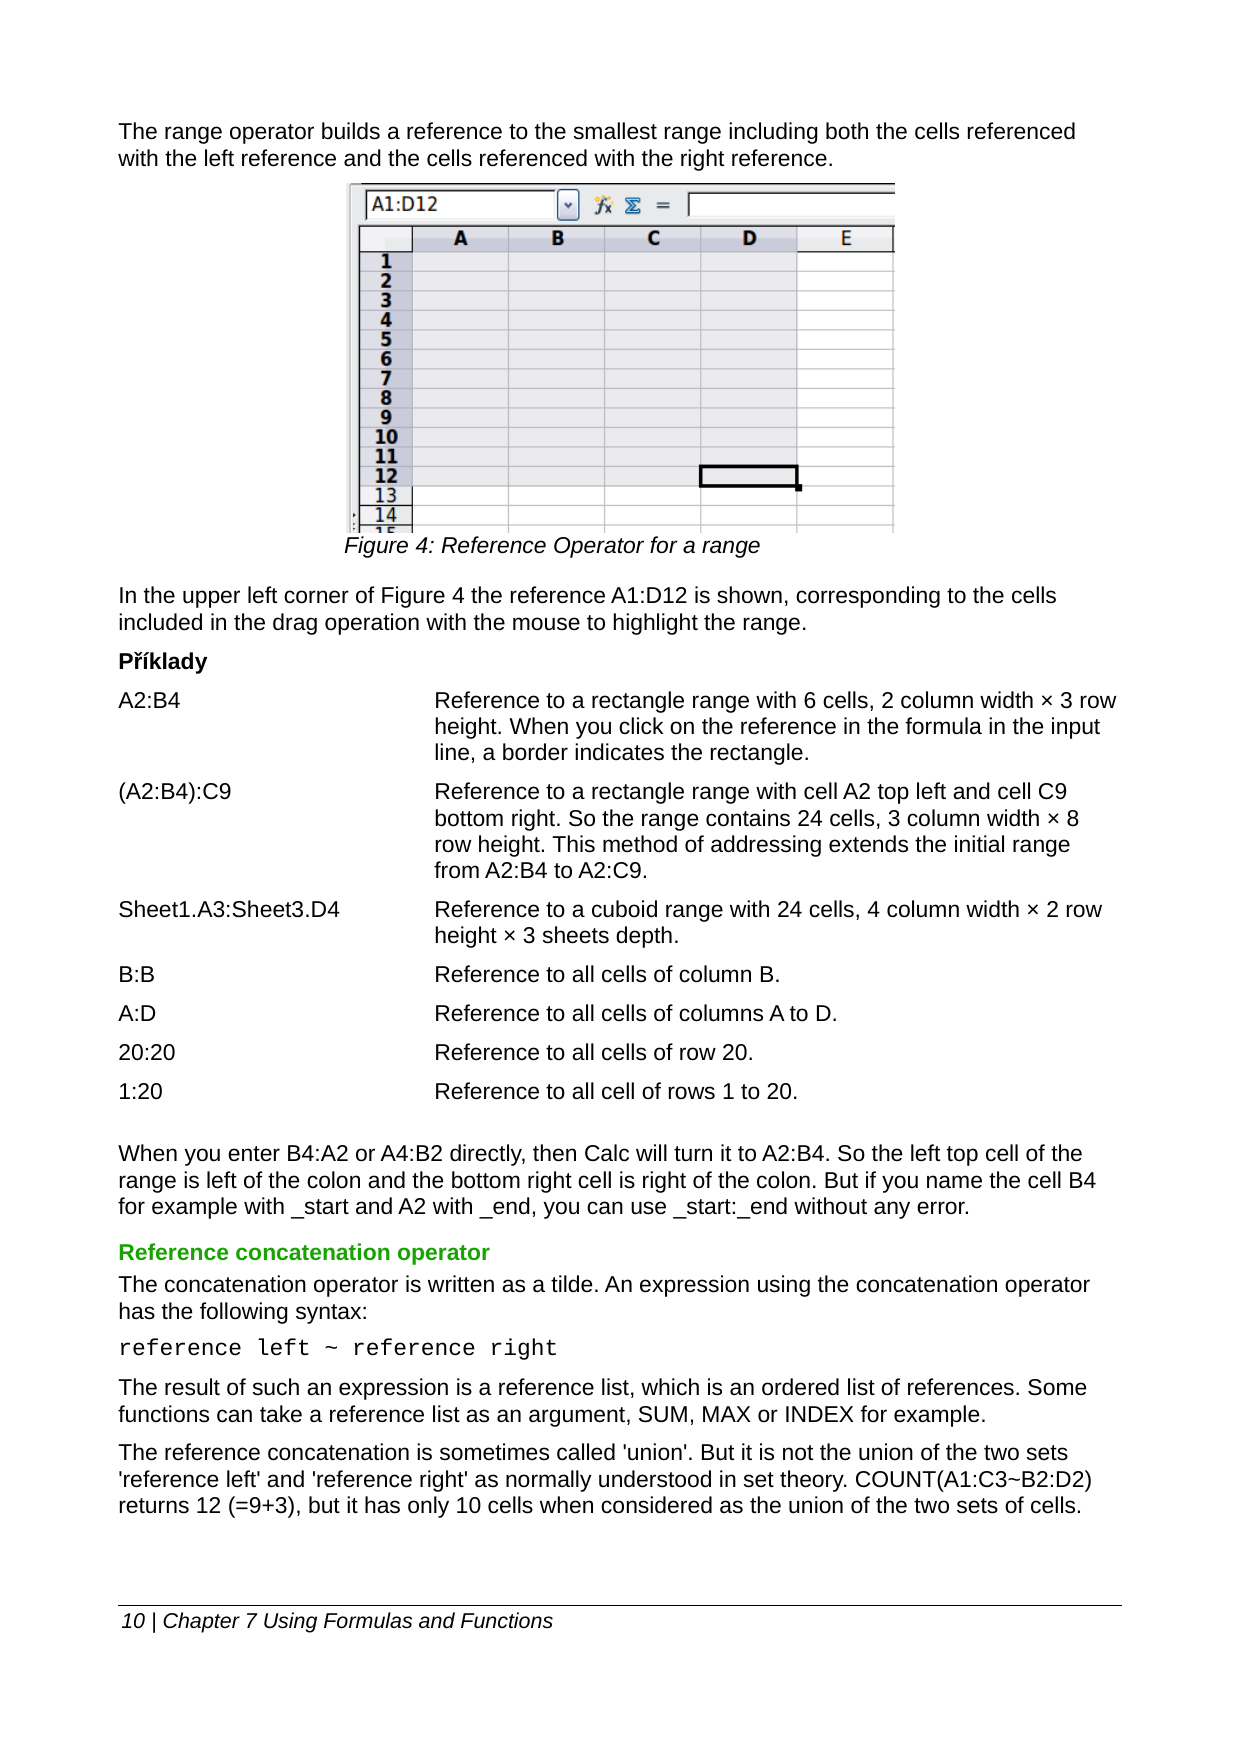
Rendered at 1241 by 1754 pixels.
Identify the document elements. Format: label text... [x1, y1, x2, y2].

text The result of such an expression is a reference list, which is an ordered list of references. Some functions can take a reference list as an argument, SUM, MAX or INDEX for example. [118, 1374, 1122, 1427]
table_cell Reference to all cells of row 20. [434, 1039, 1122, 1078]
text Figure 4: Reference Operator for a range [344, 183, 896, 558]
text Příklady [118, 648, 1122, 674]
text reference left ~ reference right [118, 1336, 1122, 1362]
table_cell Reference to a rectangle range with cell A2 top left and cell C9 bottom right. So the range contains 24 cells, 3 column width × 8 row height. This method of addressing extends the initial range from A2:B4 to A2:C9. [434, 778, 1122, 896]
text When you enter B4:A2 or A4:B2 directly, then Calc will turn it to A2:B4. So the left top cell of the range is left of the colon and the bottom right cell is right of the colon. But if you name the cell B4 for example with _start and A2 with _end, you can use _start:_end without any error. [118, 1140, 1122, 1219]
table_cell A:D [118, 1000, 434, 1039]
table_cell Reference to a cuboid range with 24 cells, 4 column width × 2 row height × 3 sheets depth. [434, 896, 1122, 961]
text The concatenation operator is written as a tilde. An expression using the concatenation operator has the following syntax: [118, 1271, 1122, 1324]
table_cell Reference to all cells of columns A to D. [434, 1000, 1122, 1039]
table_header A2:B4 [118, 687, 434, 778]
table_cell B:B [118, 961, 434, 1000]
text The reference concatenation is sometimes called 'union'. But it is not the union of the two sets 'reference left' and 'reference right' as normally understood in set theory. COUNT(A1:C3~B2:D2) returns 12 (=9+3), but it has only 10 cells when considered as the union of the two sets of cells. [118, 1439, 1122, 1518]
table_cell Reference to all cells of column B. [434, 961, 1122, 1000]
text In the upper left corner of Figure 4 the reference A1:D12 is shown, corresponding to the cells included in the drag operation with the mouse to highlight the range. [118, 582, 1122, 635]
table_cell 1:20 [118, 1078, 434, 1117]
text The range operator builds a reference to the smallest range including both the cells referenced with the left reference and the cells referenced with the right reference. [118, 118, 1122, 171]
table_cell Reference to all cell of rows 1 to 20. [434, 1078, 1122, 1117]
table_header Reference to a rectangle range with 6 cells, 2 column width × 3 row height. When you click on the reference in the formula in the input line, a border indicates the rectangle. [434, 687, 1122, 778]
subtitle Reference concatenation operator [118, 1239, 1122, 1265]
table_cell 20:20 [118, 1039, 434, 1078]
table_cell Sheet1.A3:Sheet3.D4 [118, 896, 434, 961]
picture [345, 183, 895, 533]
table_cell (A2:B4):C9 [118, 778, 434, 896]
